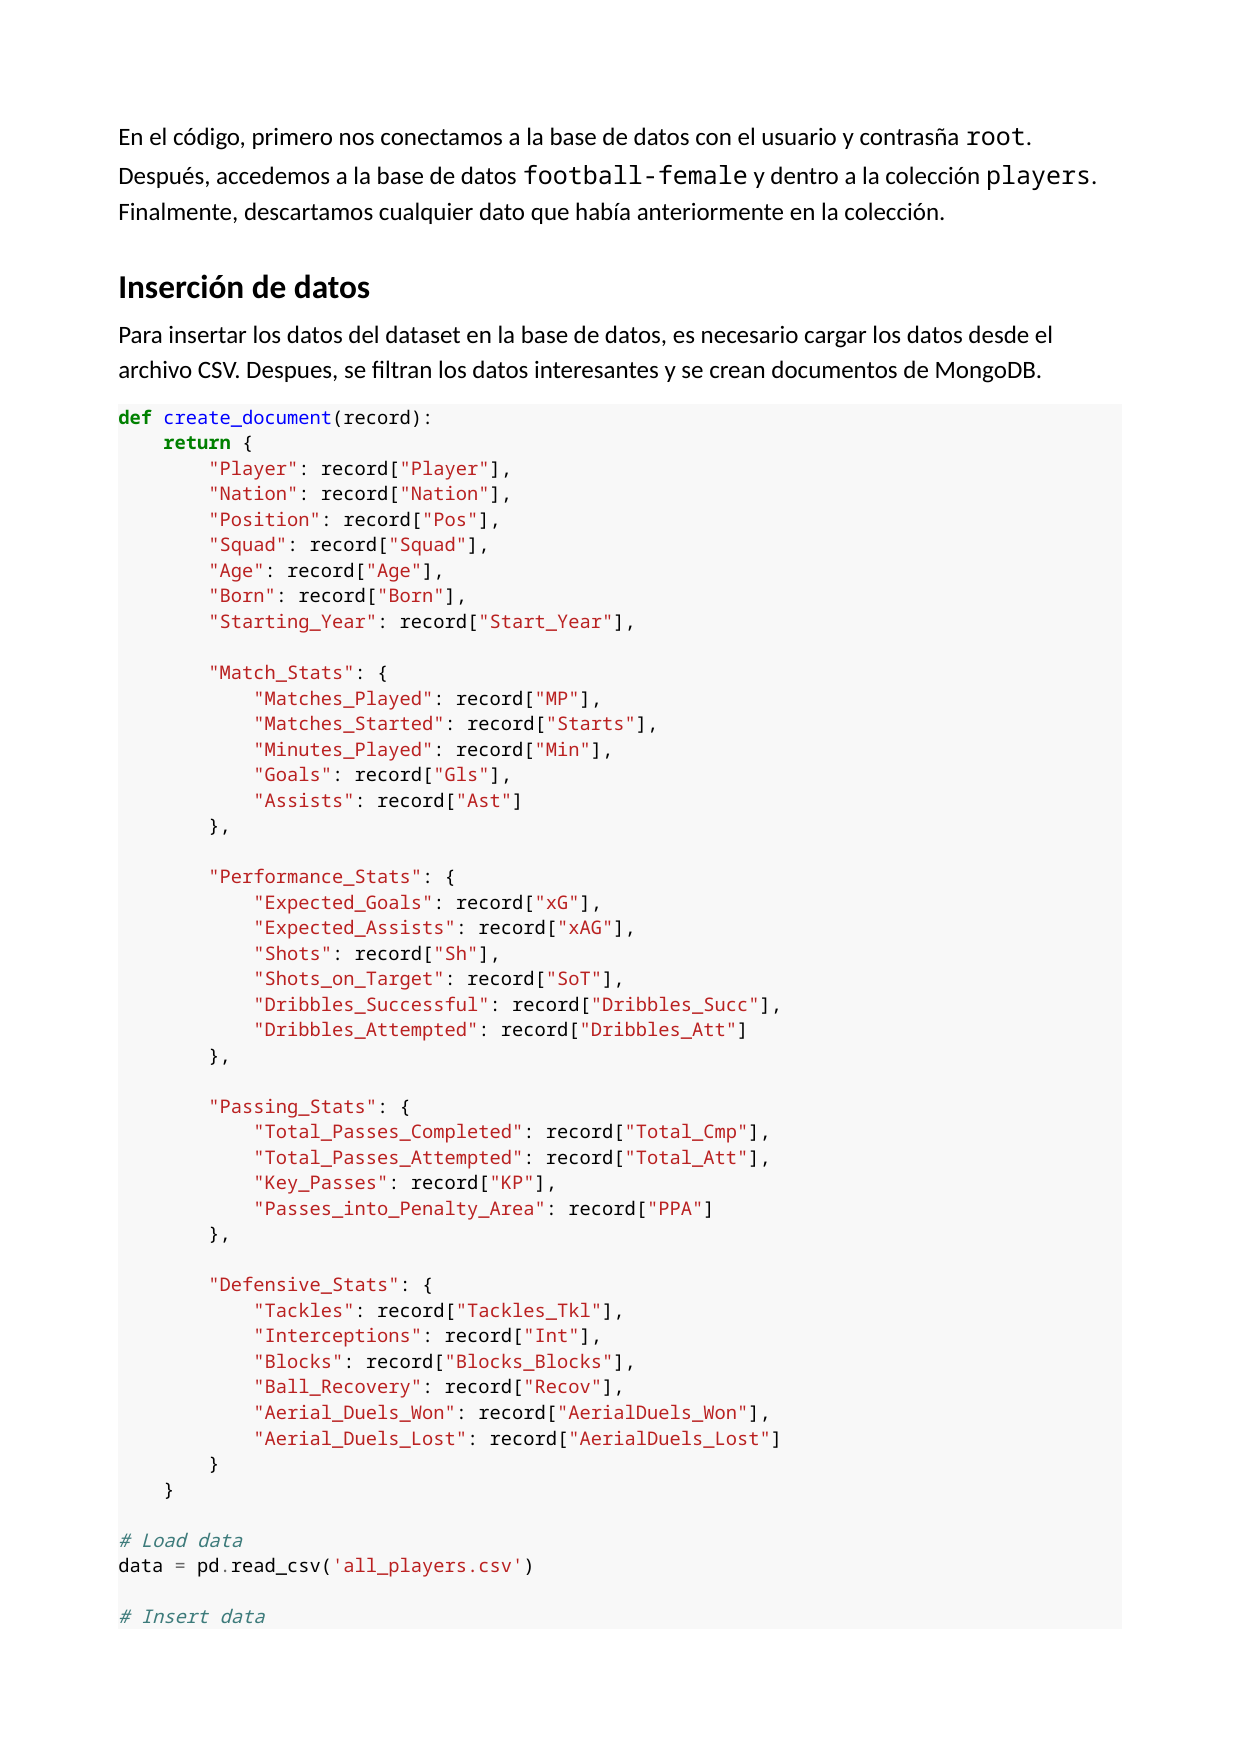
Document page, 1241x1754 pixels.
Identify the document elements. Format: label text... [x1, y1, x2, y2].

text "Born": record["Born"], [118, 583, 1122, 608]
text "Aerial_Duels_Lost": record["AerialDuels_Lost"] [118, 1425, 1122, 1450]
text "Age": record["Age"], [118, 557, 1122, 583]
text "Ball_Recovery": record["Recov"], [118, 1374, 1122, 1399]
text "Interceptions": record["Int"], [118, 1323, 1122, 1348]
text "Nation": record["Nation"], [118, 481, 1122, 506]
text "Match_Stats": { [118, 659, 1122, 685]
text return { [118, 429, 1122, 455]
text "Total_Passes_Attempted": record["Total_Att"], [118, 1144, 1122, 1170]
text } [118, 1450, 1122, 1476]
text En el código, primero nos conectamos a la base de datos con el usuario y contrasña root. Después, accedemos a la base de datos football-female y dentro a la colección players. Finalmente, descartamos cualquier dato que había anteriormente en la colección. [118, 118, 1122, 226]
text "Squad": record["Squad"], [118, 532, 1122, 557]
text "Total_Passes_Completed": record["Total_Cmp"], [118, 1119, 1122, 1144]
text Para insertar los datos del dataset en la base de datos, es necesario cargar los datos desde el archivo CSV. Despues, se filtran los datos interesantes y se crean documentos de MongoDB. [118, 319, 1122, 385]
text "Matches_Played": record["MP"], [118, 685, 1122, 710]
text "Expected_Goals": record["xG"], [118, 889, 1122, 914]
text "Dribbles_Attempted": record["Dribbles_Att"] [118, 1017, 1122, 1042]
text }, [118, 1221, 1122, 1246]
text "Shots": record["Sh"], [118, 940, 1122, 966]
text "Starting_Year": record["Start_Year"], [118, 608, 1122, 634]
text "Position": record["Pos"], [118, 506, 1122, 532]
text }, [118, 812, 1122, 838]
subtitle Inserción de datos [118, 266, 1122, 307]
text # Insert data [118, 1603, 1122, 1629]
text "Dribbles_Successful": record["Dribbles_Succ"], [118, 991, 1122, 1017]
text "Shots_on_Target": record["SoT"], [118, 966, 1122, 991]
text "Tackles": record["Tackles_Tkl"], [118, 1297, 1122, 1323]
text "Expected_Assists": record["xAG"], [118, 914, 1122, 940]
text data = pd.read_csv('all_players.csv') [118, 1552, 1122, 1578]
text }, [118, 1042, 1122, 1068]
text "Assists": record["Ast"] [118, 787, 1122, 812]
text } [118, 1476, 1122, 1501]
text "Passing_Stats": { [118, 1093, 1122, 1119]
text "Defensive_Stats": { [118, 1272, 1122, 1297]
text "Key_Passes": record["KP"], [118, 1170, 1122, 1195]
text "Performance_Stats": { [118, 863, 1122, 889]
text "Minutes_Played": record["Min"], [118, 736, 1122, 761]
text "Matches_Started": record["Starts"], [118, 710, 1122, 736]
text "Passes_into_Penalty_Area": record["PPA"] [118, 1195, 1122, 1221]
text "Player": record["Player"], [118, 455, 1122, 481]
text "Blocks": record["Blocks_Blocks"], [118, 1348, 1122, 1374]
text "Aerial_Duels_Won": record["AerialDuels_Won"], [118, 1399, 1122, 1425]
text def create_document(record): [118, 404, 1122, 429]
text "Goals": record["Gls"], [118, 761, 1122, 787]
text # Load data [118, 1527, 1122, 1552]
